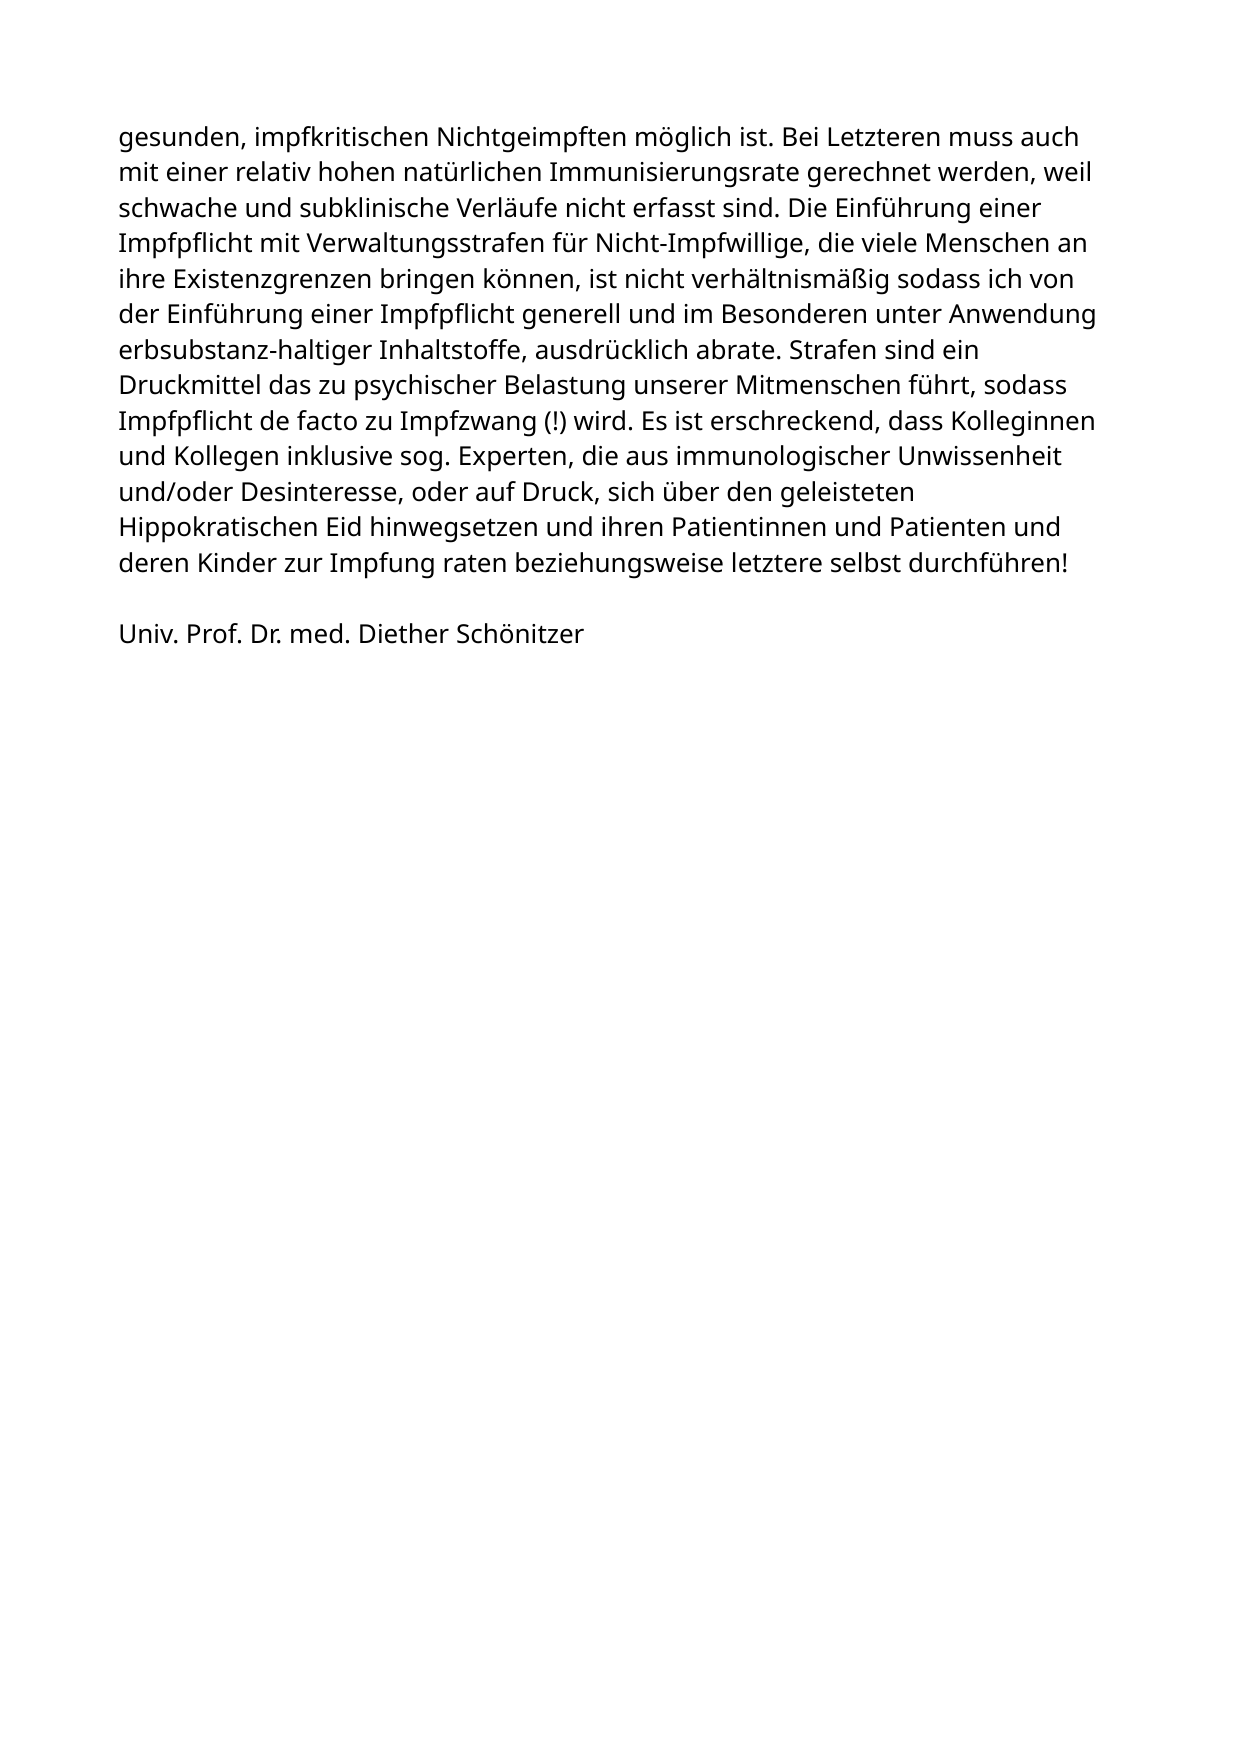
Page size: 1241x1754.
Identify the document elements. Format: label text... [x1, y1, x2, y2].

text gesunden, impfkritischen Nichtgeimpften möglich ist. Bei Letzteren muss auch mit einer relativ hohen natürlichen Immunisierungsrate gerechnet werden, weil schwache und subklinische Verläufe nicht erfasst sind. Die Einführung einer Impfpflicht mit Verwaltungsstrafen für Nicht-Impfwillige, die viele Menschen an ihre Existenzgrenzen bringen können, ist nicht verhältnismäßig sodass ich von der Einführung einer Impfpflicht generell und im Besonderen unter Anwendung erbsubstanz-haltiger Inhaltstoffe, ausdrücklich abrate. Strafen sind ein Druckmittel das zu psychischer Belastung unserer Mitmenschen führt, sodass Impfpflicht de facto zu Impfzwang (!) wird. Es ist erschreckend, dass Kolleginnen und Kollegen inklusive sog. Experten, die aus immunologischer Unwissenheit und/oder Desinteresse, oder auf Druck, sich über den geleisteten Hippokratischen Eid hinwegsetzen und ihren Patientinnen und Patienten und deren Kinder zur Impfung raten beziehungsweise letztere selbst durchführen! Univ. Prof. Dr. med. Diether Schönitzer [118, 118, 1122, 651]
